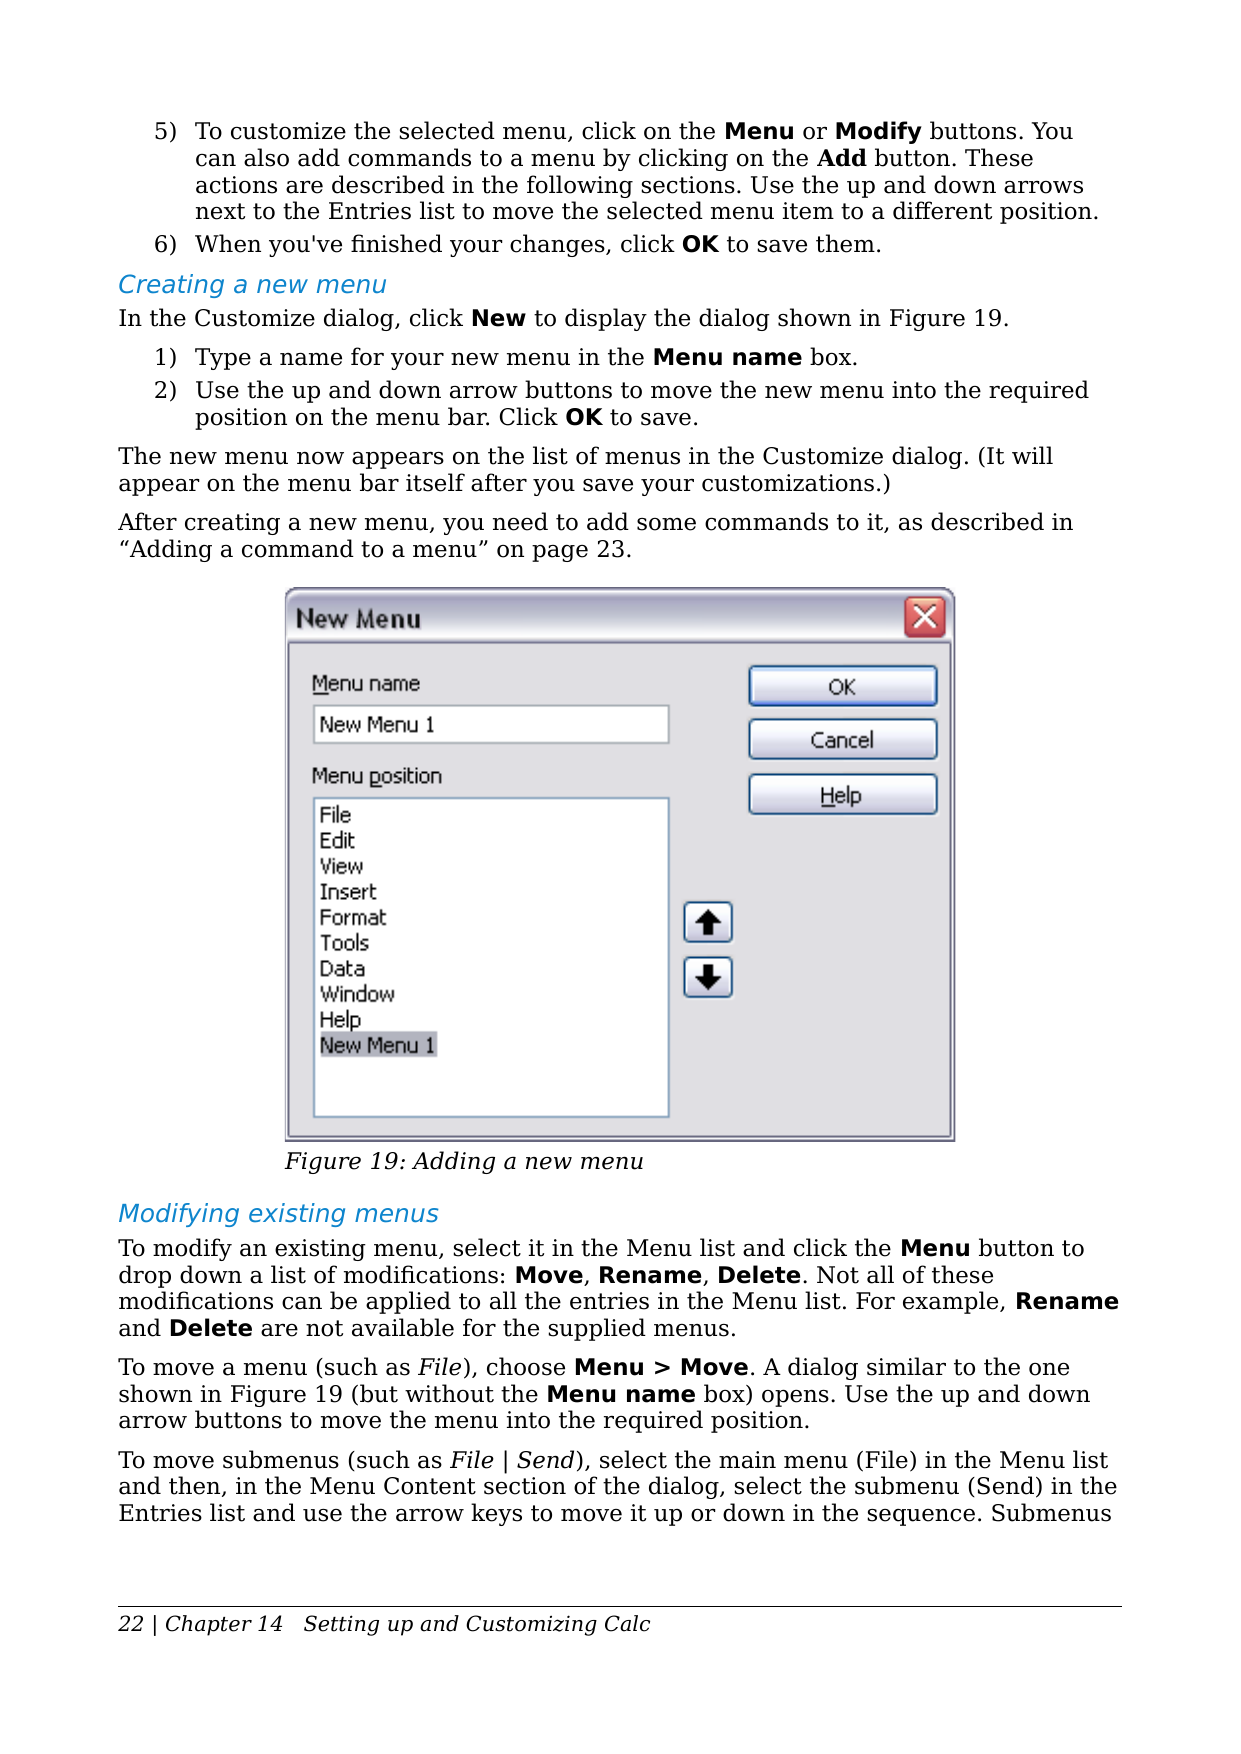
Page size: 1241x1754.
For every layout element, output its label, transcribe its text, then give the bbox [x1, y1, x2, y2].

subtitle Modifying existing menus [118, 1199, 1122, 1229]
list To customize the selected menu, click on the Menu or Modify buttons. You can also add commands to a menu by clicking on the Add button. These actions are described in the following sections. Use the up and down arrows next to the Entries list to move the selected menu item to a different position. [177, 118, 1122, 225]
list When you've finished your changes, click OK to save them. [177, 231, 1122, 258]
text To modify an existing menu, select it in the Menu list and click the Menu button to drop down a list of modifications: Move, Rename, Delete. Not all of these modifications can be applied to all the entries in the Menu list. For example, Rename and Delete are not available for the supplied menus. [118, 1235, 1122, 1342]
text To move submenus (such as File | Send), select the main menu (File) in the Menu list and then, in the Menu Content section of the dialog, select the submenu (Send) in the Entries list and use the arrow keys to move it up or down in the sequence. Submenus [118, 1447, 1122, 1527]
text After creating a new menu, you need to add some commands to it, as described in “Adding a command to a menu” on page 23. [118, 509, 1122, 562]
text To move a menu (such as File), choose Menu > Move. A dialog similar to the one shown in Figure 19 (but without the Menu name box) opens. Use the up and down arrow buttons to move the menu into the required position. [118, 1354, 1122, 1434]
subtitle Creating a new menu [118, 270, 1122, 299]
text The new menu now appears on the list of menus in the Customize dialog. (It will appear on the menu bar itself after you save your customizations.) [118, 443, 1122, 497]
list Use the up and down arrow buttons to move the new menu into the required position on the menu bar. Click OK to save. [177, 377, 1122, 431]
list Type a name for your new menu in the Menu name box. [177, 344, 1122, 371]
text Figure 19: Adding a new menu [285, 1148, 956, 1175]
picture [284, 587, 956, 1142]
text In the Customize dialog, click New to display the dialog shown in Figure 19. [118, 305, 1122, 332]
